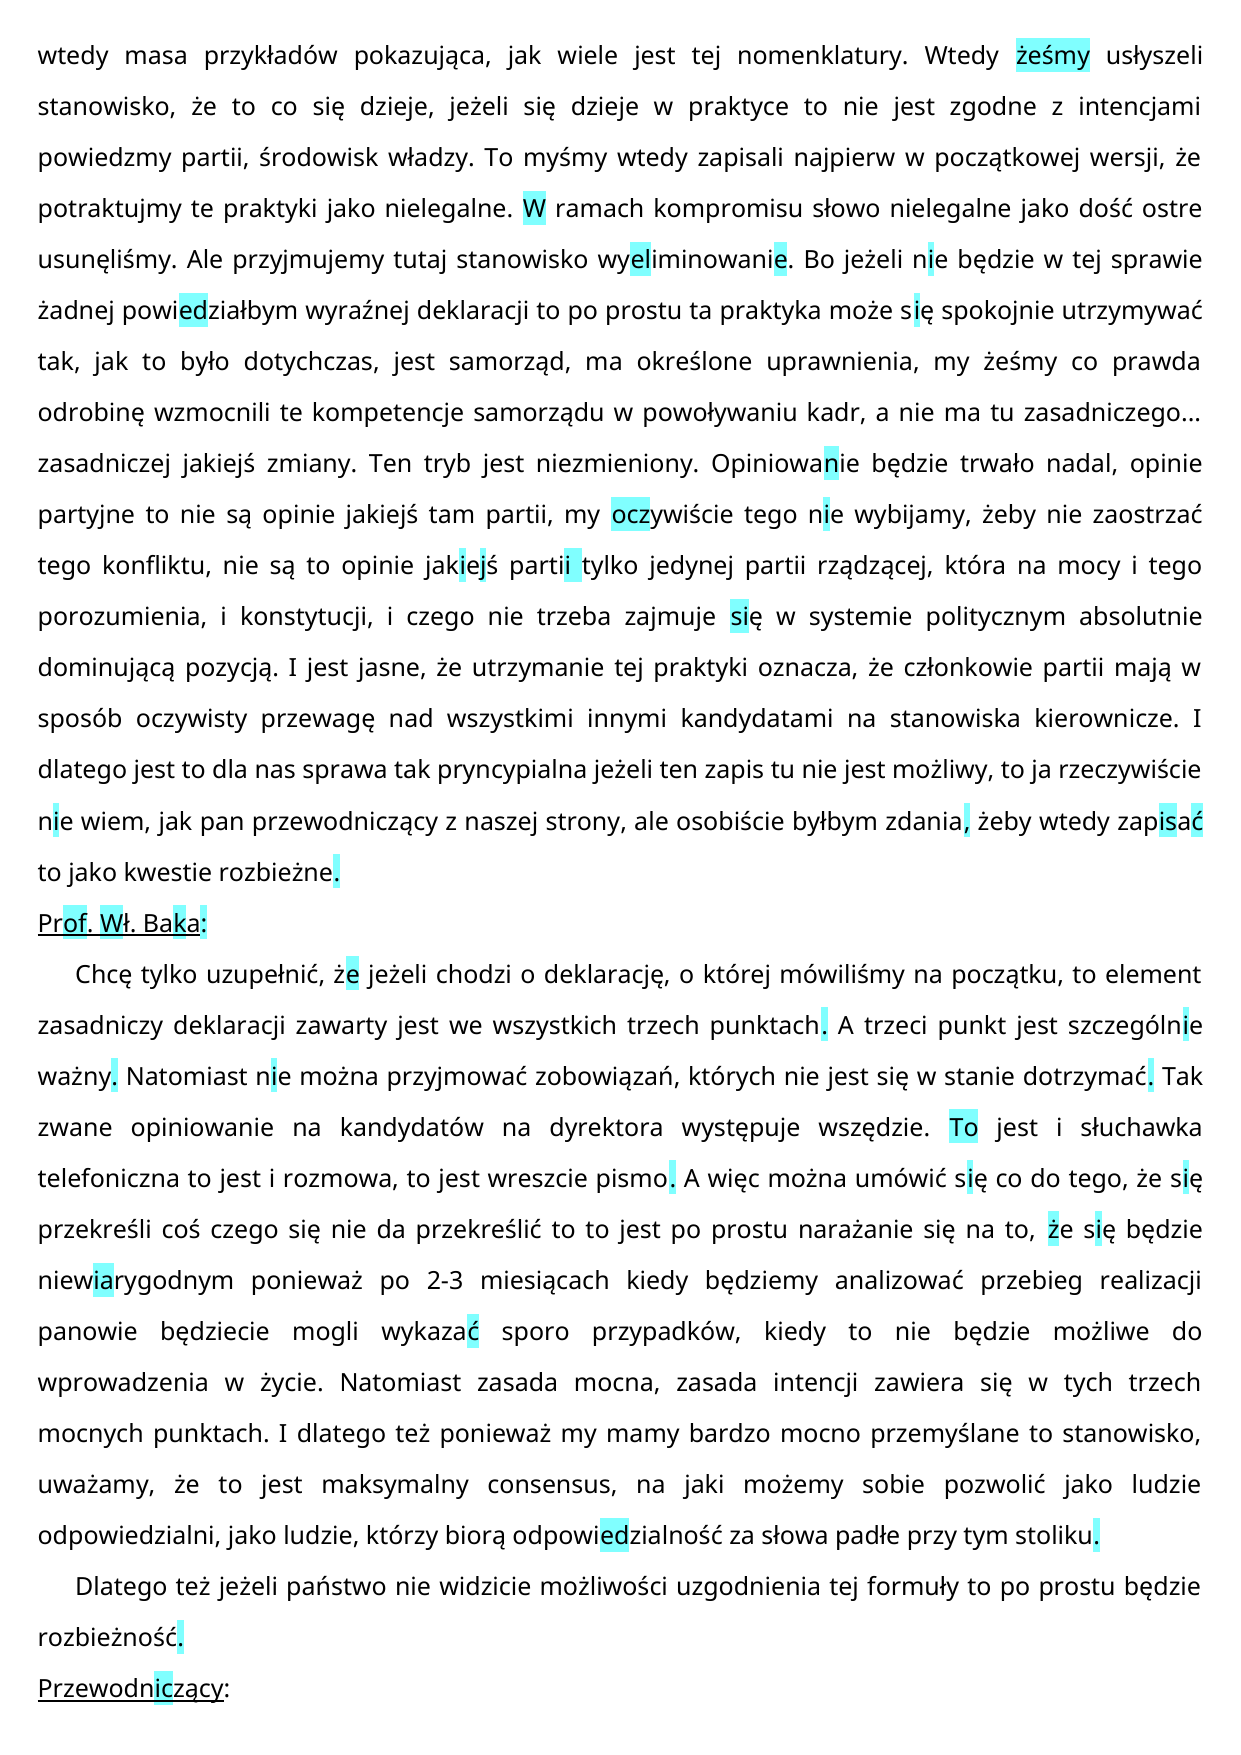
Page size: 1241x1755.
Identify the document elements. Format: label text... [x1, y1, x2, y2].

text Prof. Wł. Baka: [37, 905, 1203, 939]
text Przewodniczący: [37, 1671, 1203, 1705]
text Chcę tylko uzupełnić, że jeżeli chodzi o deklarację, o której mówiliśmy na początku, to element zasadniczy deklaracji zawarty jest we wszystkich trzech punktach. A trzeci punkt jest szczególnie ważny. Natomiast nie można przyjmować zobowiązań, których nie jest się w stanie dotrzymać. Tak zwane opiniowanie na kandydatów na dyrektora występuje wszędzie. To jest i słuchawka telefoniczna to jest i rozmowa, to jest wreszcie pismo. A więc można umówić się co do tego, że się przekreśli coś czego się nie da przekreślić to to jest po prostu narażanie się na to, że się będzie niewiarygodnym ponieważ po 2-3 miesiącach kiedy będziemy analizować przebieg realizacji panowie będziecie mogli wykazać sporo przypadków, kiedy to nie będzie możliwe do wprowadzenia w życie. Natomiast zasada mocna, zasada intencji zawiera się w tych trzech mocnych punktach. I dlatego też ponieważ my mamy bardzo mocno przemyślane to stanowisko, uważamy, że to jest maksymalny consensus, na jaki możemy sobie pozwolić jako ludzie odpowiedzialni, jako ludzie, którzy biorą odpowiedzialność za słowa padłe przy tym stoliku. [37, 956, 1203, 1552]
text Dlatego też jeżeli państwo nie widzicie możliwości uzgodnienia tej formuły to po prostu będzie rozbieżność. [37, 1569, 1203, 1654]
text wtedy masa przykładów pokazująca, jak wiele jest tej nomenklatury. Wtedy żeśmy usłyszeli stanowisko, że to co się dzieje, jeżeli się dzieje w praktyce to nie jest zgodne z intencjami powiedzmy partii, środowisk władzy. To myśmy wtedy zapisali najpierw w początkowej wersji, że potraktujmy te praktyki jako nielegalne. W ramach kompromisu słowo nielegalne jako dość ostre usunęliśmy. Ale przyjmujemy tutaj stanowisko wyeliminowanie. Bo jeżeli nie będzie w tej sprawie żadnej powiedziałbym wyraźnej deklaracji to po prostu ta praktyka może się spokojnie utrzymywać tak, jak to było dotychczas, jest samorząd, ma określone uprawnienia, my żeśmy co prawda odrobinę wzmocnili te kompetencje samorządu w powoływaniu kadr, a nie ma tu zasadniczego... zasadniczej jakiejś zmiany. Ten tryb jest niezmieniony. Opiniowanie będzie trwało nadal, opinie partyjne to nie są opinie jakiejś tam partii, my oczywiście tego nie wybijamy, żeby nie zaostrzać tego konfliktu, nie są to opinie jakiejś partii tylko jedynej partii rządzącej, która na mocy i tego porozumienia, i konstytucji, i czego nie trzeba zajmuje się w systemie politycznym absolutnie dominującą pozycją. I jest jasne, że utrzymanie tej praktyki oznacza, że członkowie partii mają w sposób oczywisty przewagę nad wszystkimi innymi kandydatami na stanowiska kierownicze. I dlatego jest to dla nas sprawa tak pryncypialna jeżeli ten zapis tu nie jest możliwy, to ja rzeczywiście nie wiem, jak pan przewodniczący z naszej strony, ale osobiście byłbym zdania, żeby wtedy zapisać to jako kwestie rozbieżne. [37, 37, 1203, 888]
